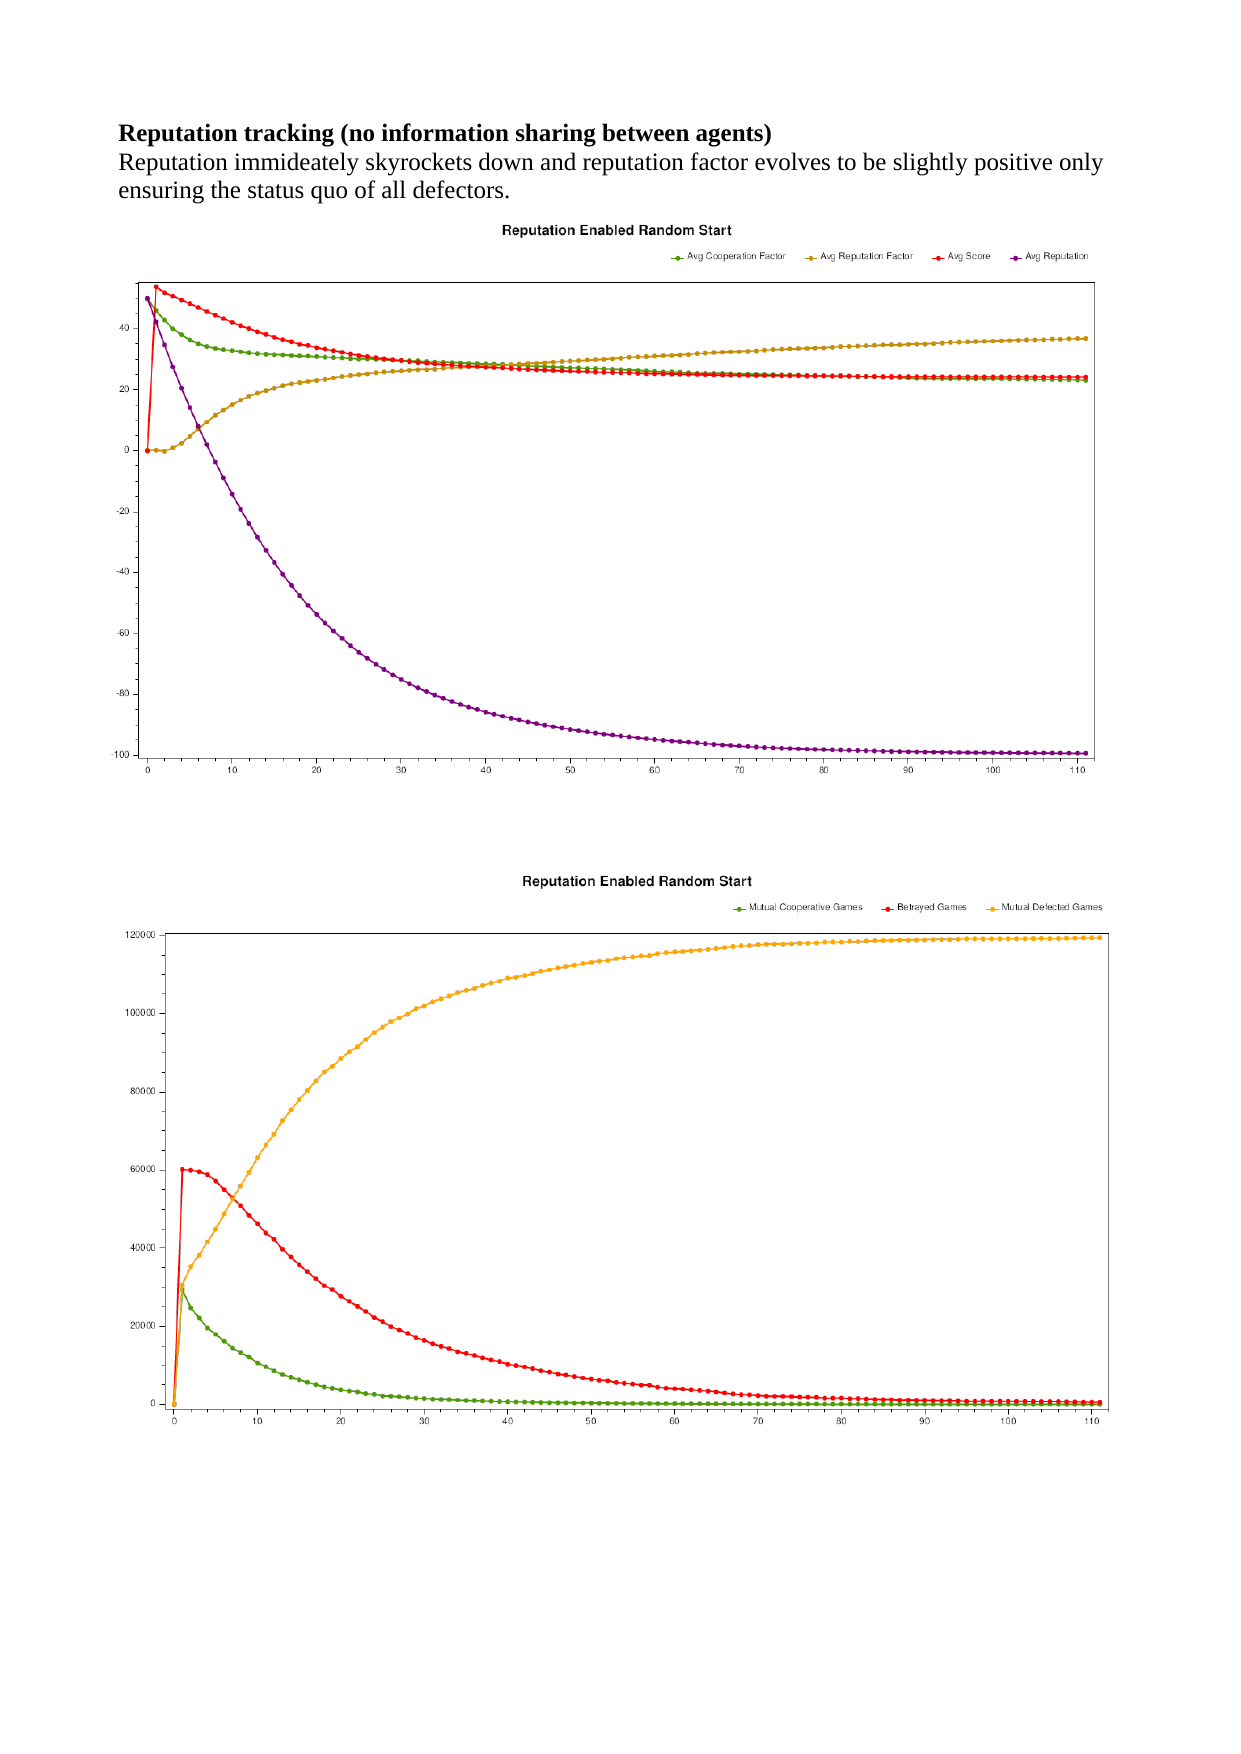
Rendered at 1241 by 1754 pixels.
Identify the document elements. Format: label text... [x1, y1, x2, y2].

picture [118, 869, 1123, 1435]
text Reputation immideately skyrockets down and reputation factor evolves to be slightly positive only ensuring the status quo of all defectors. [118, 147, 1122, 204]
picture [104, 218, 1109, 784]
text Reputation tracking (no information sharing between agents) [118, 118, 1122, 147]
